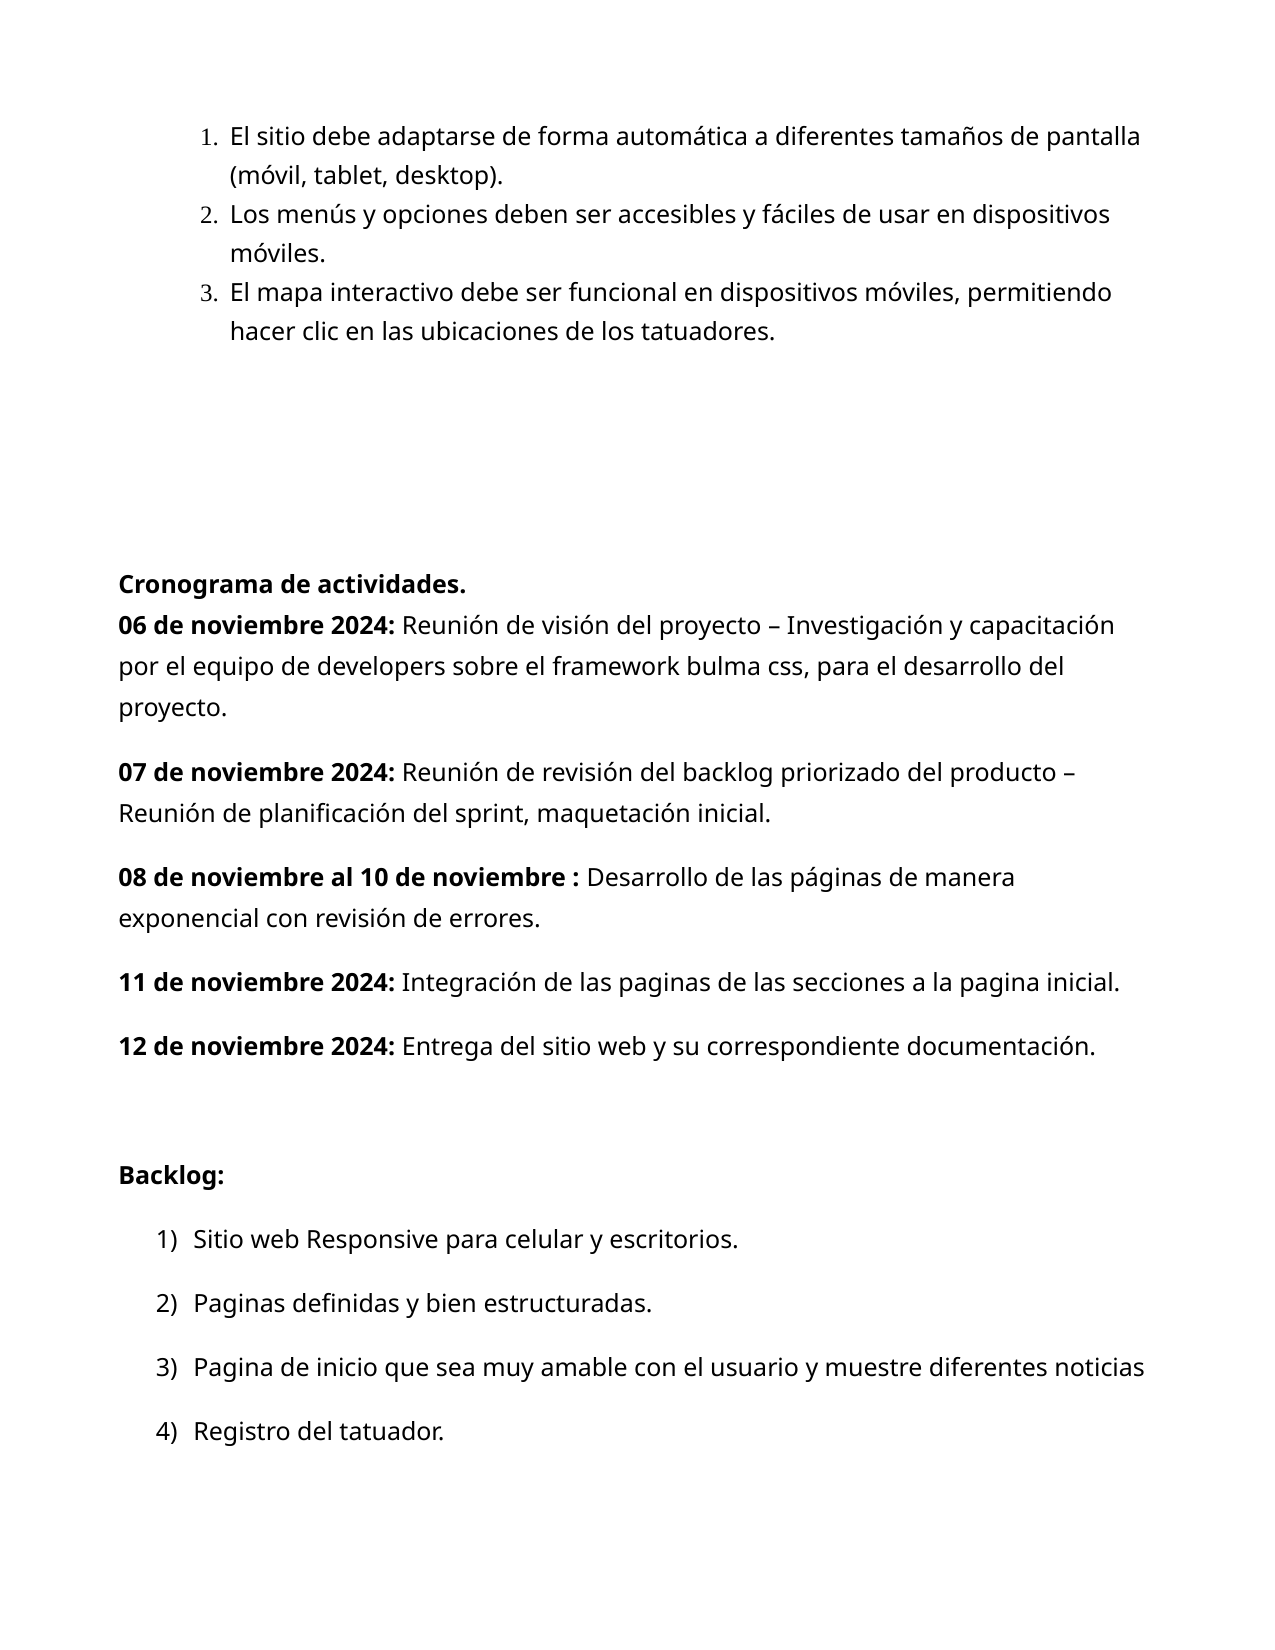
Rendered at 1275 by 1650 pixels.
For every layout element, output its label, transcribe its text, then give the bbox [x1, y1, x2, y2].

text Backlog: [118, 1157, 1147, 1191]
text 12 de noviembre 2024: Entrega del sitio web y su correspondiente documentación. [118, 1029, 1147, 1063]
list El mapa interactivo debe ser funcional en dispositivos móviles, permitiendo hacer clic en las ubicaciones de los tatuadores. [200, 275, 1157, 348]
list Registro del tatuador. [156, 1414, 1157, 1448]
text 08 de noviembre al 10 de noviembre : Desarrollo de las páginas de manera exponencial con revisión de errores. [118, 859, 1147, 935]
list Los menús y opciones deben ser accesibles y fáciles de usar en dispositivos móviles. [200, 196, 1157, 270]
text 07 de noviembre 2024: Reunión de revisión del backlog priorizado del producto – Reunión de planificación del sprint, maquetación inicial. [118, 754, 1147, 829]
list Pagina de inicio que sea muy amable con el usuario y muestre diferentes noticias [156, 1350, 1157, 1384]
list Sitio web Responsive para celular y escritorios. [156, 1222, 1157, 1256]
text 11 de noviembre 2024: Integración de las paginas de las secciones a la pagina inicial. [118, 965, 1147, 999]
list Paginas definidas y bien estructuradas. [156, 1286, 1157, 1320]
text Cronograma de actividades. 06 de noviembre 2024: Reunión de visión del proyecto – Investigación y capacitación por el equipo de developers sobre el framework bulma css, para el desarrollo del proyecto. [118, 567, 1147, 724]
list El sitio debe adaptarse de forma automática a diferentes tamaños de pantalla (móvil, tablet, desktop). [200, 118, 1157, 191]
